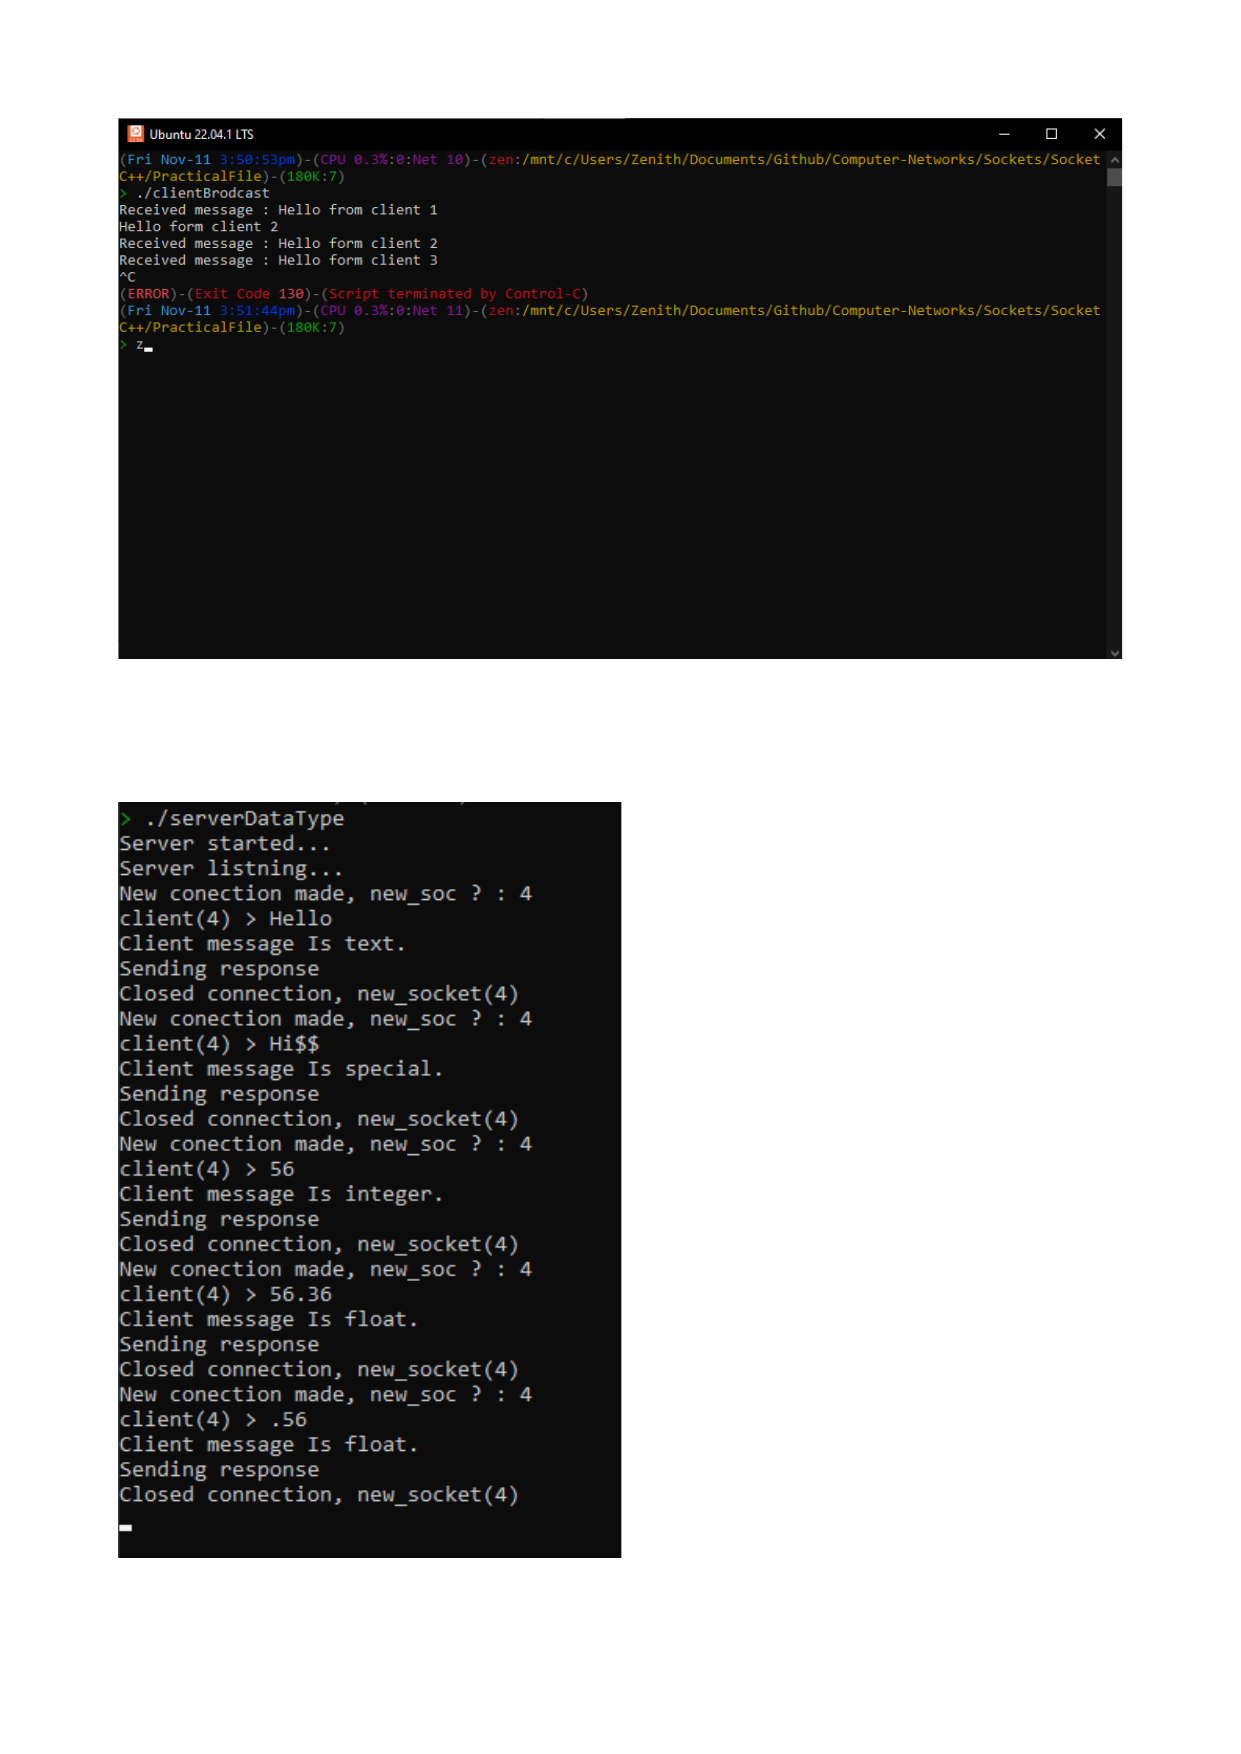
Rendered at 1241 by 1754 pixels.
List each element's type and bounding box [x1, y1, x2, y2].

picture [118, 118, 1123, 659]
picture [118, 802, 622, 1558]
